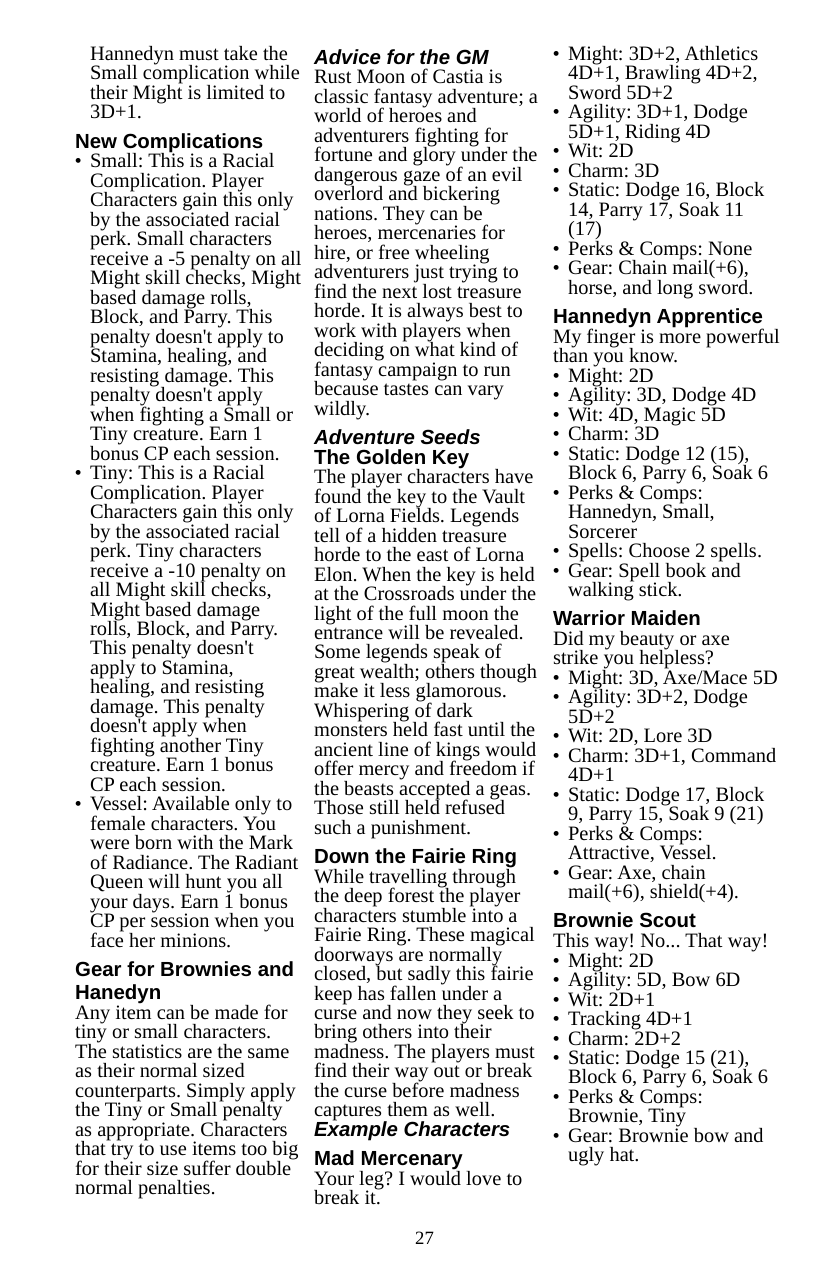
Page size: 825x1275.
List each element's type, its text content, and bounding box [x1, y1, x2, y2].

list Static: Dodge 16, Block 14, Parry 17, Soak 11 (17) [553, 181, 780, 240]
list Static: Dodge 17, Block 9, Parry 15, Soak 9 (21) [553, 786, 780, 825]
list Might: 2D [553, 367, 780, 386]
list Might: 3D+2, Athletics 4D+1, Brawling 4D+2, Sword 5D+2 [553, 45, 780, 103]
list Perks & Comps: None [553, 240, 780, 259]
text My finger is more powerful than you know. [553, 328, 780, 367]
subtitle Brownie Scout [553, 909, 780, 932]
list Gear: Brownie bow and ugly hat. [553, 1127, 780, 1166]
list Agility: 3D, Dodge 4D [553, 386, 780, 406]
list Perks & Comps: Brownie, Tiny [553, 1088, 780, 1127]
list Charm: 3D+1, Command 4D+1 [553, 747, 780, 786]
list Gear: Axe, chain mail(+6), shield(+4). [553, 864, 780, 903]
text Rust Moon of Castia is classic fantasy adventure; a world of heroes and adventurers fighting for fortune and glory under the dangerous gaze of an evil overlord and bickering nations. They can be heroes, mercenaries for hire, or free wheeling adventurers just trying to find the next lost treasure horde. It is always best to work with players when deciding on what kind of fantasy campaign to run because tastes can vary wildly. [314, 68, 541, 419]
subtitle Example Characters [314, 1121, 541, 1140]
subtitle New Complications [75, 129, 302, 152]
text Did my beauty or axe strike you helpless? [553, 630, 780, 669]
subtitle Warrior Maiden [553, 606, 780, 630]
list Agility: 5D, Bow 6D [553, 971, 780, 991]
subtitle The Golden Key [314, 448, 541, 468]
subtitle Down the Fairie Ring [314, 844, 541, 868]
list Perks & Comps: Attractive, Vessel. [553, 825, 780, 864]
list Tiny: This is a Racial Complication. Player Characters gain this only by the associated racial perk. Tiny characters receive a -10 penalty on all Might skill checks, Might based damage rolls, Block, and Parry. This penalty doesn't apply to Stamina, healing, and resisting damage. This penalty doesn't apply when fighting another Tiny creature. Earn 1 bonus CP each session. [75, 464, 302, 795]
text Your leg? I would love to break it. [314, 1170, 541, 1209]
list Static: Dodge 15 (21), Block 6, Parry 6, Soak 6 [553, 1049, 780, 1088]
list Wit: 4D, Magic 5D [553, 406, 780, 425]
list Small: This is a Racial Complication. Player Characters gain this only by the associated racial perk. Small characters receive a -5 penalty on all Might skill checks, Might based damage rolls, Block, and Parry. This penalty doesn't apply to Stamina, healing, and resisting damage. This penalty doesn't apply when fighting a Small or Tiny creature. Earn 1 bonus CP each session. [75, 152, 302, 464]
list Spells: Choose 2 spells. [553, 542, 780, 561]
list Charm: 2D+2 [553, 1029, 780, 1049]
list Gear: Spell book and walking stick. [553, 561, 780, 600]
text Any item can be made for tiny or small characters. The statistics are the same as their normal sized counterparts. Simply apply the Tiny or Small penalty as appropriate. Characters that try to use items too big for their size suffer double normal penalties. [75, 1004, 302, 1199]
subtitle Gear for Brownies and Hanedyn [75, 957, 302, 1004]
list Tracking 4D+1 [553, 1010, 780, 1029]
list Gear: Chain mail(+6), horse, and long sword. [553, 259, 780, 298]
text This way! No... That way! [553, 932, 780, 952]
list Charm: 3D [553, 162, 780, 181]
text While travelling through the deep forest the player characters stumble into a Fairie Ring. These magical doorways are normally closed, but sadly this fairie keep has fallen under a curse and now they seek to bring others into their madness. The players must find their way out or break the curse before madness captures them as well. [314, 868, 541, 1121]
list Hannedyn must take the Small complication while their Might is limited to 3D+1. [75, 45, 302, 123]
subtitle Hannedyn Apprentice [553, 304, 780, 328]
list Wit: 2D, Lore 3D [553, 727, 780, 747]
list Agility: 3D+2, Dodge 5D+2 [553, 688, 780, 727]
list Wit: 2D [553, 142, 780, 162]
list Wit: 2D+1 [553, 991, 780, 1010]
subtitle Adventure Seeds [314, 425, 541, 448]
subtitle Advice for the GM [314, 45, 541, 68]
list Charm: 3D [553, 425, 780, 444]
subtitle Mad Mercenary [314, 1146, 541, 1170]
list Static: Dodge 12 (15), Block 6, Parry 6, Soak 6 [553, 444, 780, 483]
list Perks & Comps: Hannedyn, Small, Sorcerer [553, 483, 780, 542]
list Vessel: Available only to female characters. You were born with the Mark of Radiance. The Radiant Queen will hunt you all your days. Earn 1 bonus CP per session when you face her minions. [75, 795, 302, 951]
list Might: 2D [553, 952, 780, 971]
list Might: 3D, Axe/Mace 5D [553, 669, 780, 688]
text The player characters have found the key to the Vault of Lorna Fields. Legends tell of a hidden treasure horde to the east of Lorna Elon. When the key is held at the Crossroads under the light of the full moon the entrance will be revealed. Some legends speak of great wealth; others though make it less glamorous. Whispering of dark monsters held fast until the ancient line of kings would offer mercy and freedom if the beasts accepted a geas. Those still held refused such a punishment. [314, 468, 541, 838]
list Agility: 3D+1, Dodge 5D+1, Riding 4D [553, 103, 780, 142]
